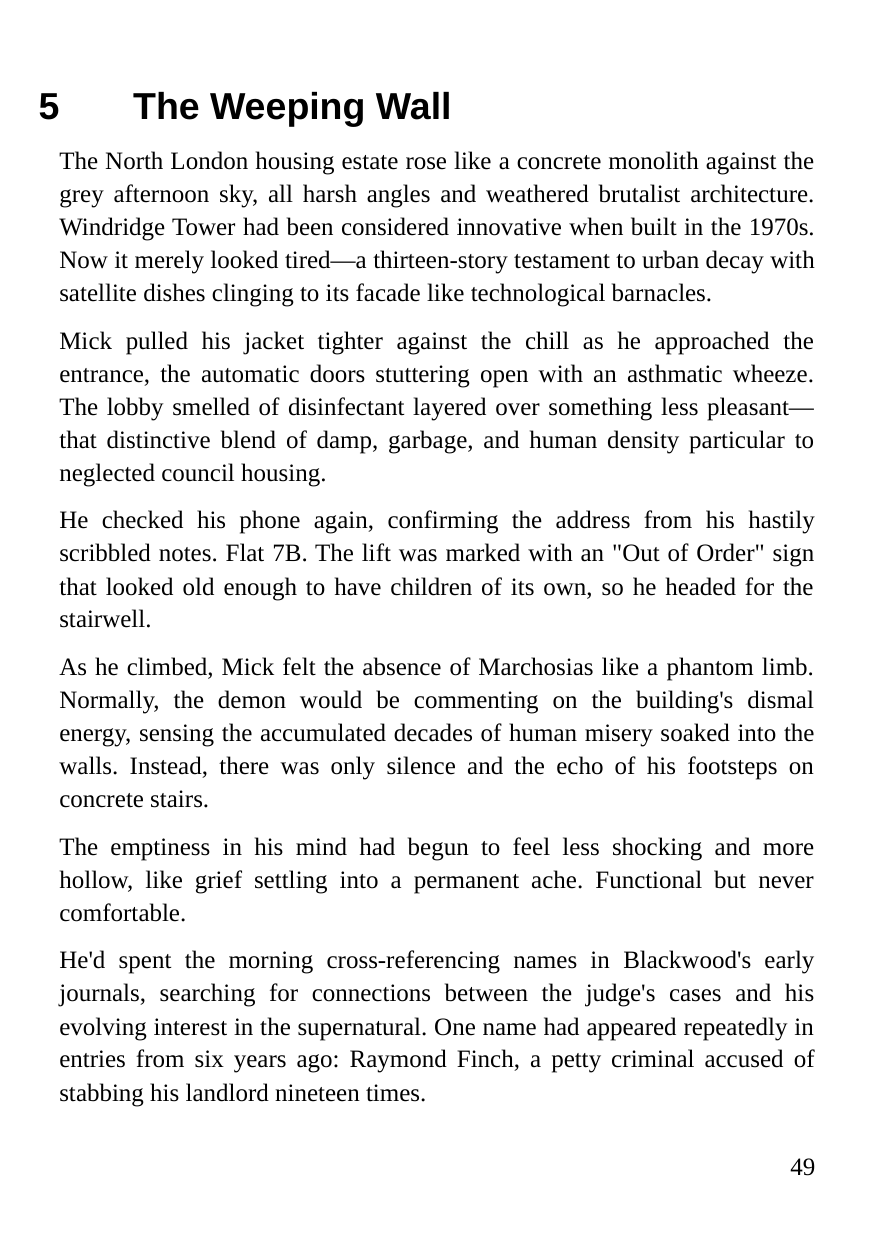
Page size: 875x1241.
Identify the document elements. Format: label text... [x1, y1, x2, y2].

text As he climbed, Mick felt the absence of Marchosias like a phantom limb. Normally, the demon would be commenting on the building's dismal energy, sensing the accumulated decades of human misery soaked into the walls. Instead, there was only silence and the echo of his footsteps on concrete stairs. [59, 652, 815, 813]
text Mick pulled his jacket tighter against the chill as he approached the entrance, the automatic doors stuttering open with an asthmatic wheeze. The lobby smelled of disinfectant layered over something less pleasant—that distinctive blend of damp, garbage, and human density particular to neglected council housing. [59, 326, 815, 487]
subtitle The Weeping Wall [59, 84, 815, 127]
text The emptiness in his mind had begun to feel less shocking and more hollow, like grief settling into a permanent ache. Functional but never comfortable. [59, 832, 815, 927]
text He checked his phone again, confirming the address from his hastily scribbled notes. Flat 7B. The lift was marked with an "Out of Order" sign that looked old enough to have children of its own, so he headed for the stairwell. [59, 506, 815, 633]
text He'd spent the morning cross-referencing names in Blackwood's early journals, searching for connections between the judge's cases and his evolving interest in the supernatural. One name had appeared repeatedly in entries from six years ago: Raymond Finch, a petty criminal accused of stabbing his landlord nineteen times. [59, 946, 815, 1106]
text The North London housing estate rose like a concrete monolith against the grey afternoon sky, all harsh angles and weathered brutalist architecture. Windridge Tower had been considered innovative when built in the 1970s. Now it merely looked tired—a thirteen-story testament to urban decay with satellite dishes clinging to its facade like technological barnacles. [59, 146, 815, 307]
